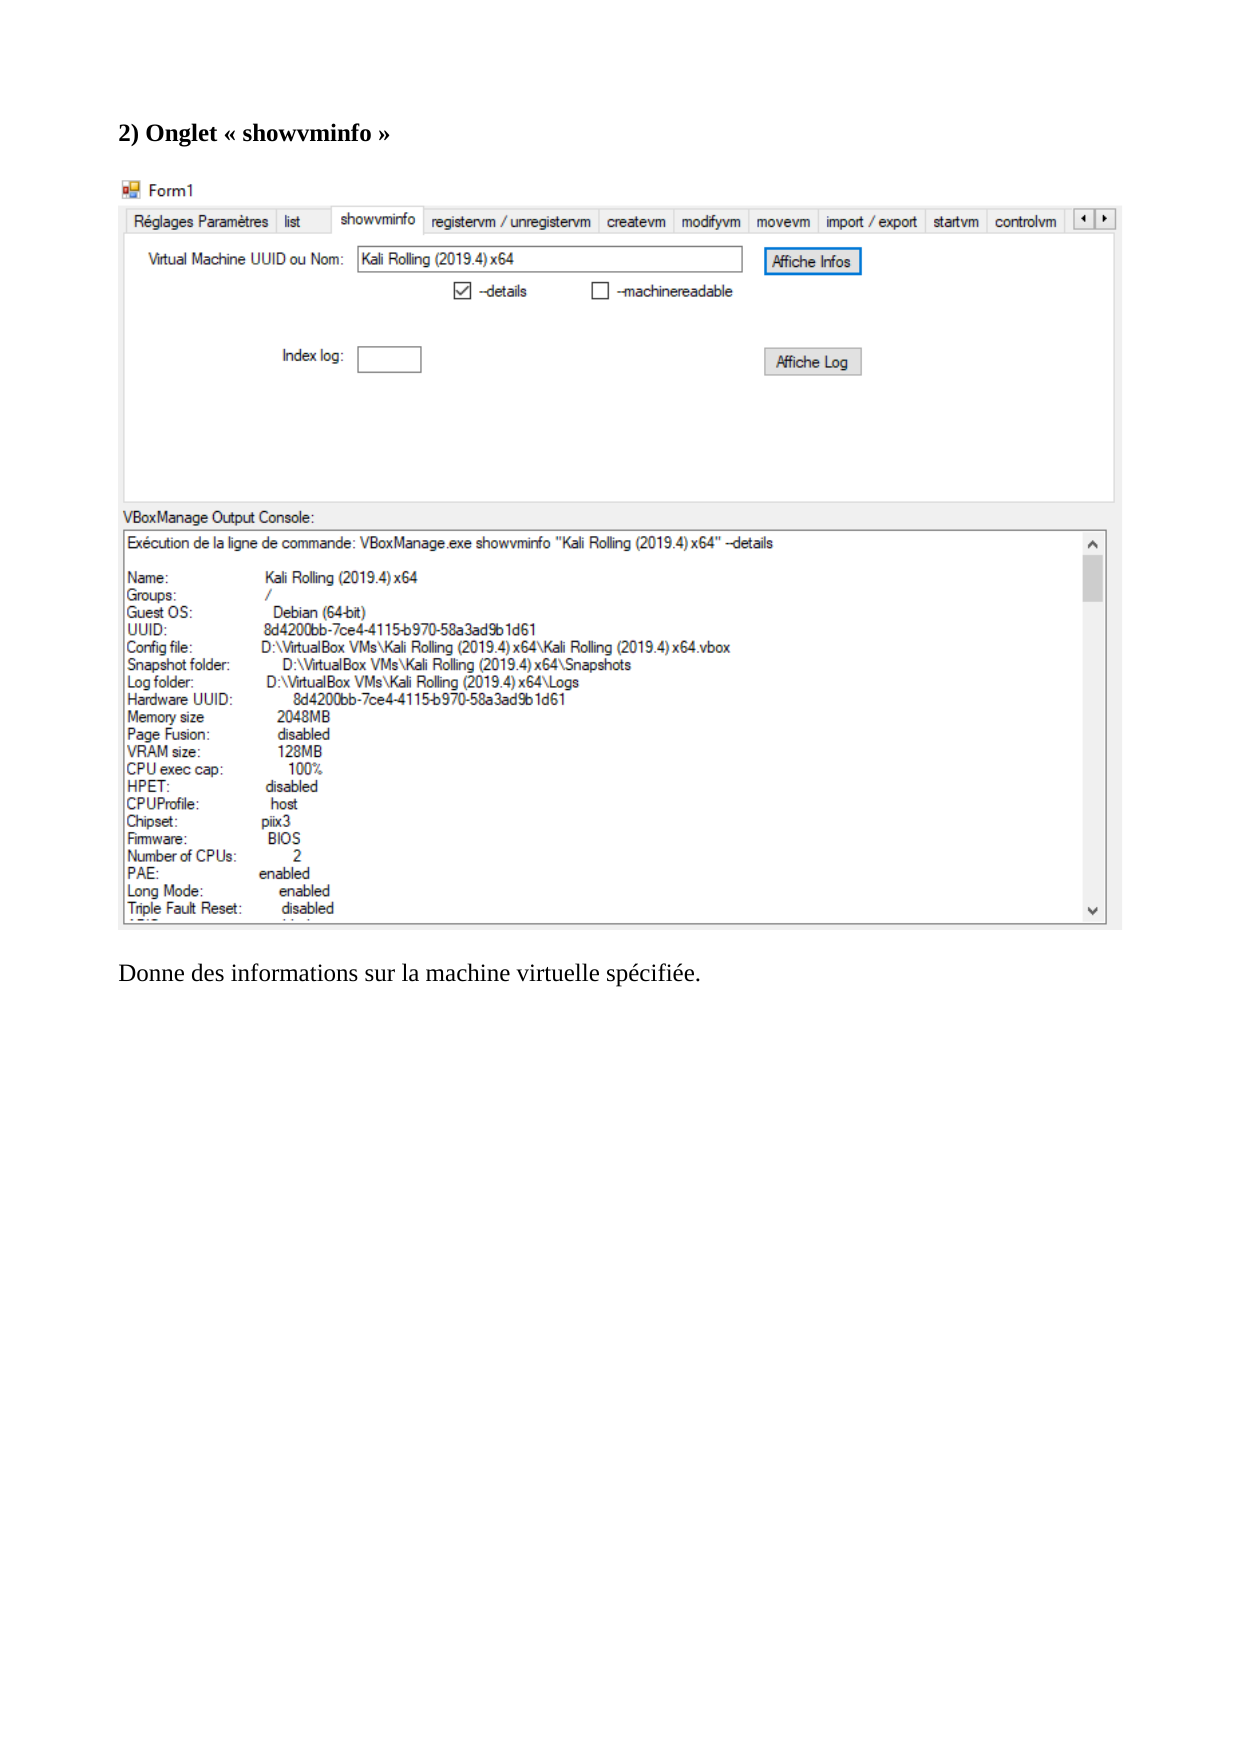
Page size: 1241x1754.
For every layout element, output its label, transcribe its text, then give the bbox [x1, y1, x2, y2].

text Donne des informations sur la machine virtuelle spécifiée. [118, 958, 1122, 987]
text 2) Onglet « showvminfo » [118, 118, 1122, 147]
picture [118, 175, 1123, 930]
